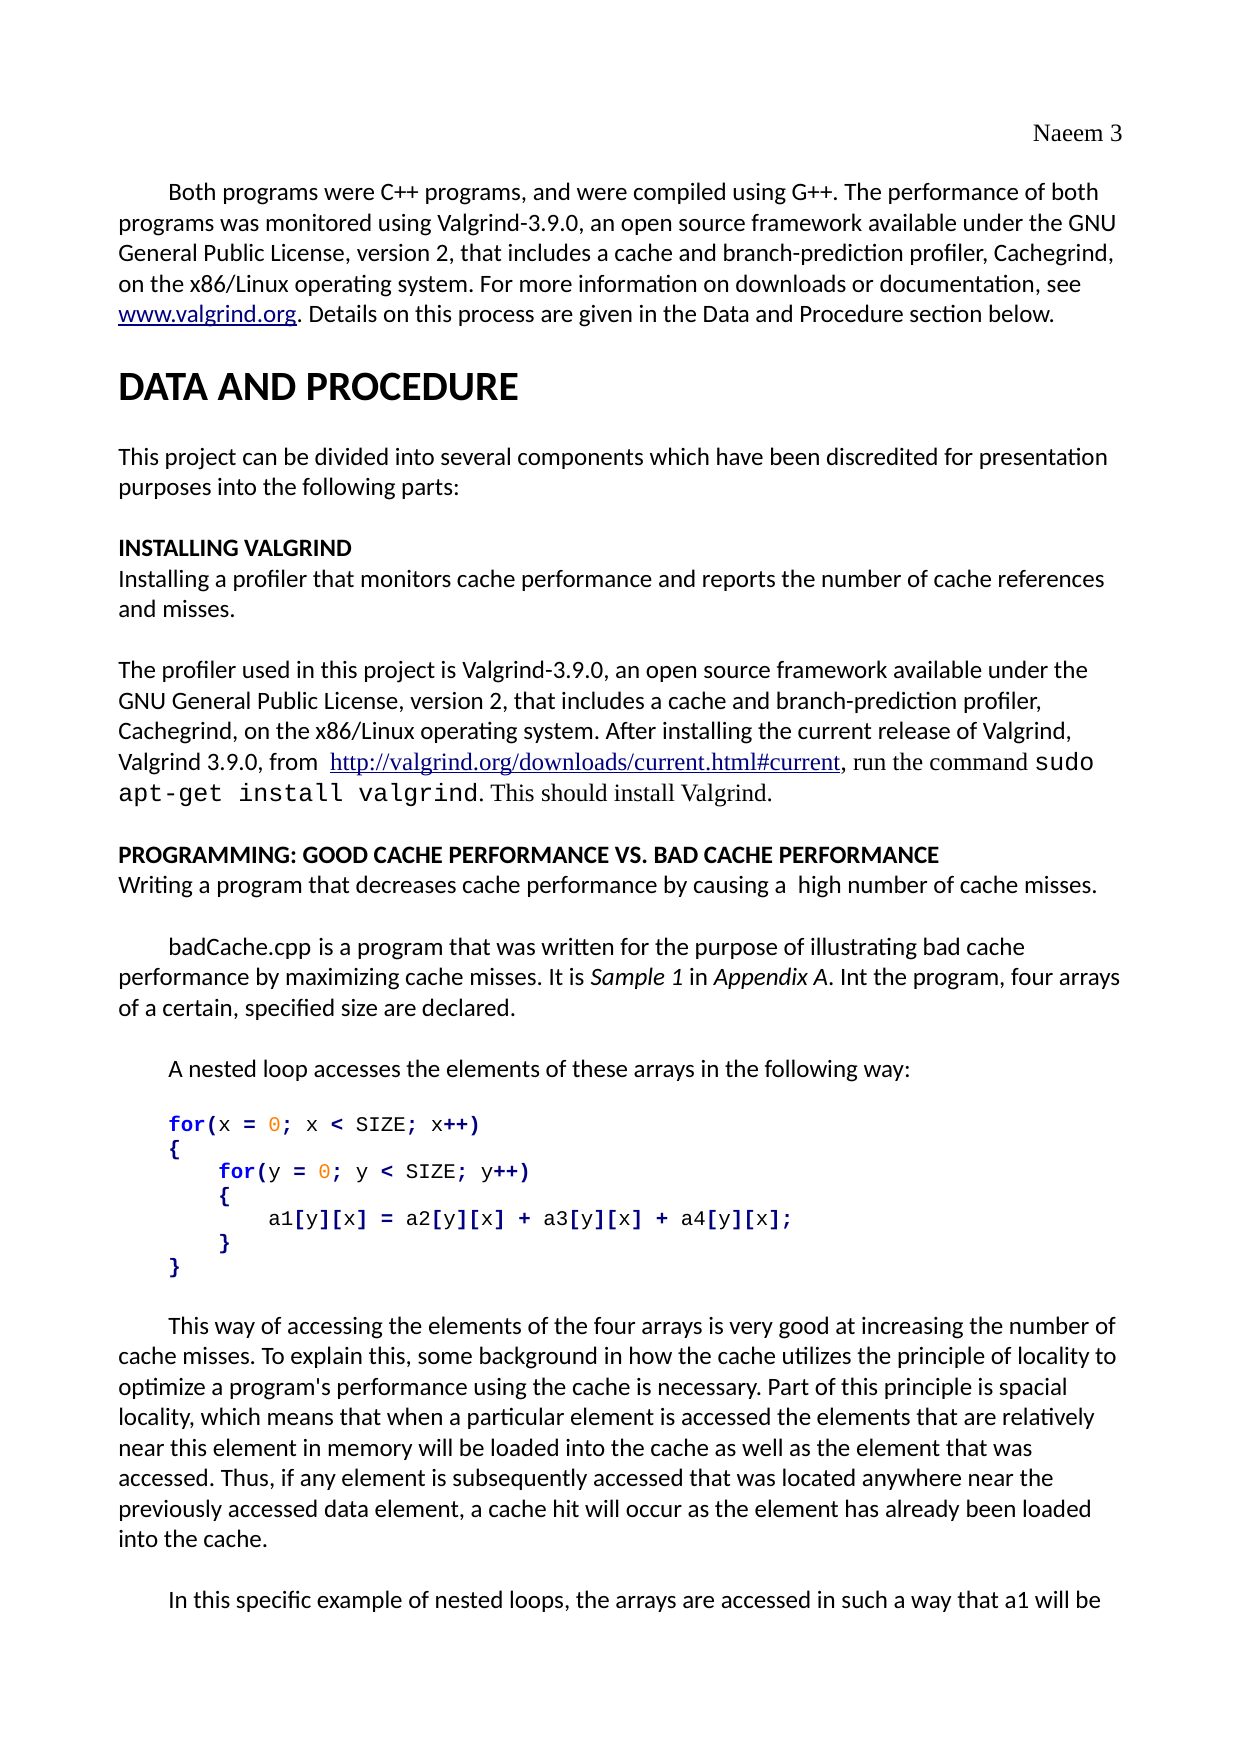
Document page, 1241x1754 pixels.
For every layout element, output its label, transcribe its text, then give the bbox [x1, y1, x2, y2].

text PROGRAMMING: GOOD CACHE PERFORMANCE VS. BAD CACHE PERFORMANCE [118, 839, 1122, 870]
text { [118, 1185, 1122, 1208]
text for(y = 0; y < SIZE; y++) [118, 1161, 1122, 1185]
text { [118, 1137, 1122, 1161]
text } [118, 1256, 1122, 1279]
text The profiler used in this project is Valgrind-3.9.0, an open source framework available under the GNU General Public License, version 2, that includes a cache and branch-prediction profiler, Cachegrind, on the x86/Linux operating system. After installing the current release of Valgrind, Valgrind 3.9.0, from http://valgrind.org/downloads/current.html#current, run the command sudo apt-get install valgrind. This should install Valgrind. [118, 654, 1122, 809]
text This project can be divided into several components which have been discredited for presentation purposes into the following parts: [118, 441, 1122, 502]
text A nested loop accesses the elements of these arrays in the following way: [118, 1053, 1122, 1083]
text for(x = 0; x < SIZE; x++) [118, 1114, 1122, 1137]
text a1[y][x] = a2[y][x] + a3[y][x] + a4[y][x]; [118, 1208, 1122, 1232]
text INSTALLING VALGRIND [118, 532, 1122, 563]
text In this specific example of nested loops, the arrays are accessed in such a way that a1 will be [118, 1584, 1122, 1615]
text Installing a profiler that monitors cache performance and reports the number of cache references and misses. [118, 563, 1122, 624]
text This way of accessing the elements of the four arrays is very good at increasing the number of cache misses. To explain this, some background in how the cache utilizes the principle of locality to optimize a program's performance using the cache is necessary. Part of this principle is spacial locality, which means that when a particular element is accessed the elements that are relatively near this element in memory will be loaded into the cache as well as the element that was accessed. Thus, if any element is subsequently accessed that was located anywhere near the previously accessed data element, a cache hit will occur as the element has already been loaded into the cache. [118, 1310, 1122, 1554]
text Writing a program that decreases cache performance by causing a high number of cache misses. [118, 870, 1122, 900]
text badCache.cpp is a program that was written for the purpose of illustrating bad cache performance by maximizing cache misses. It is Sample 1 in Appendix A. Int the program, four arrays of a certain, specified size are declared. [118, 931, 1122, 1022]
text } [118, 1232, 1122, 1256]
text DATA AND PROCEDURE [118, 359, 1122, 410]
text Both programs were C++ programs, and were compiled using G++. The performance of both programs was monitored using Valgrind-3.9.0, an open source framework available under the GNU General Public License, version 2, that includes a cache and branch-prediction profiler, Cachegrind, on the x86/Linux operating system. For more information on downloads or documentation, see www.valgrind.org. Details on this process are given in the Data and Procedure section below. [118, 176, 1122, 329]
